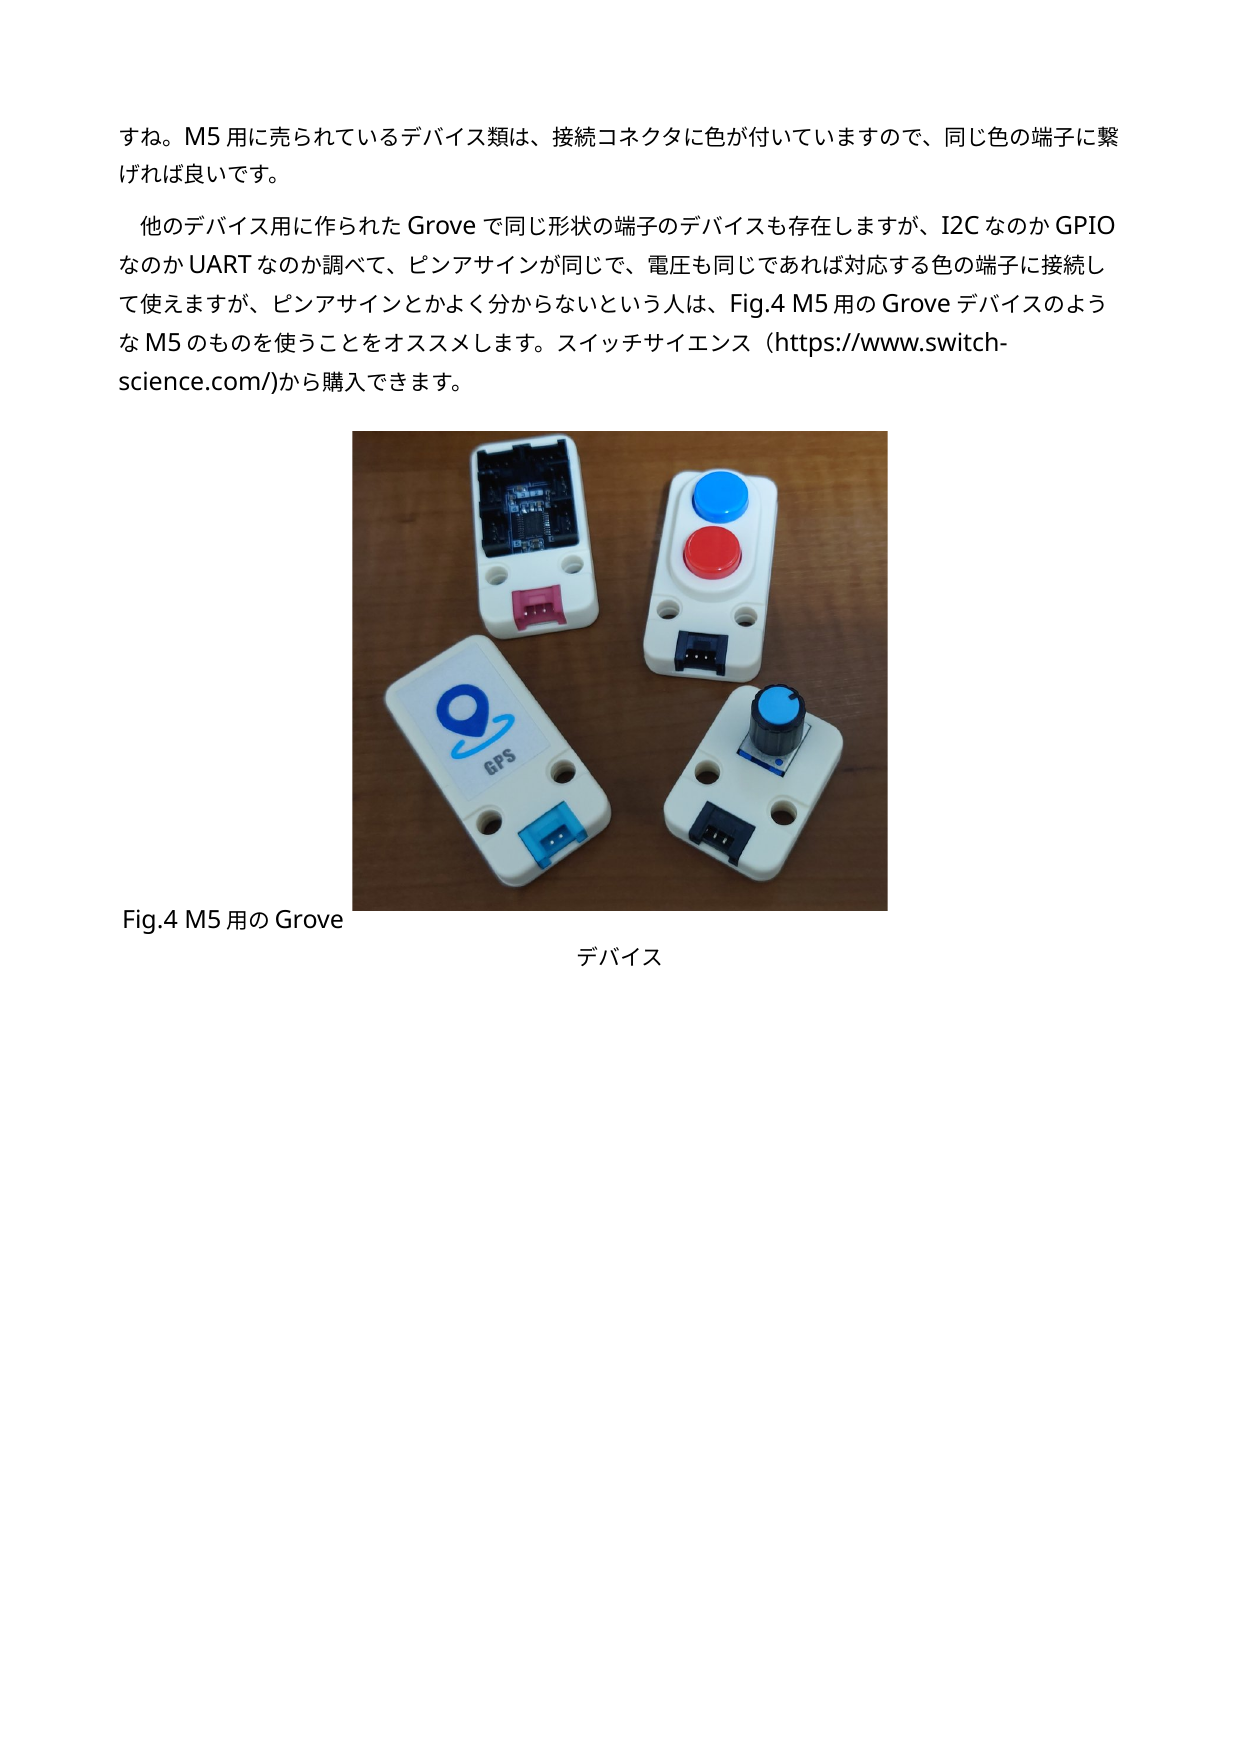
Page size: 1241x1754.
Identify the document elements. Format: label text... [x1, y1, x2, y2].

text すね。M5用に売られているデバイス類は、接続コネクタに色が付いていますので、同じ色の端子に繋げれば良いです。 [118, 118, 1122, 188]
text 他のデバイス用に作られた Grove で同じ形状の端子のデバイスも存在しますが、I2CなのかGPIOなのかUARTなのか調べて、ピンアサインが同じで、電圧も同じであれば対応する色の端子に接続して使えますが、ピンアサインとかよく分からないという人は、Fig.4 M5用のGroveデバイスのようなM5のものを使うことをオススメします。スイッチサイエンス（https://www.switch-science.com/)から購入できます。 [118, 208, 1122, 398]
text Fig.4 M5用のGroveデバイス [118, 902, 1122, 972]
picture [352, 431, 888, 911]
